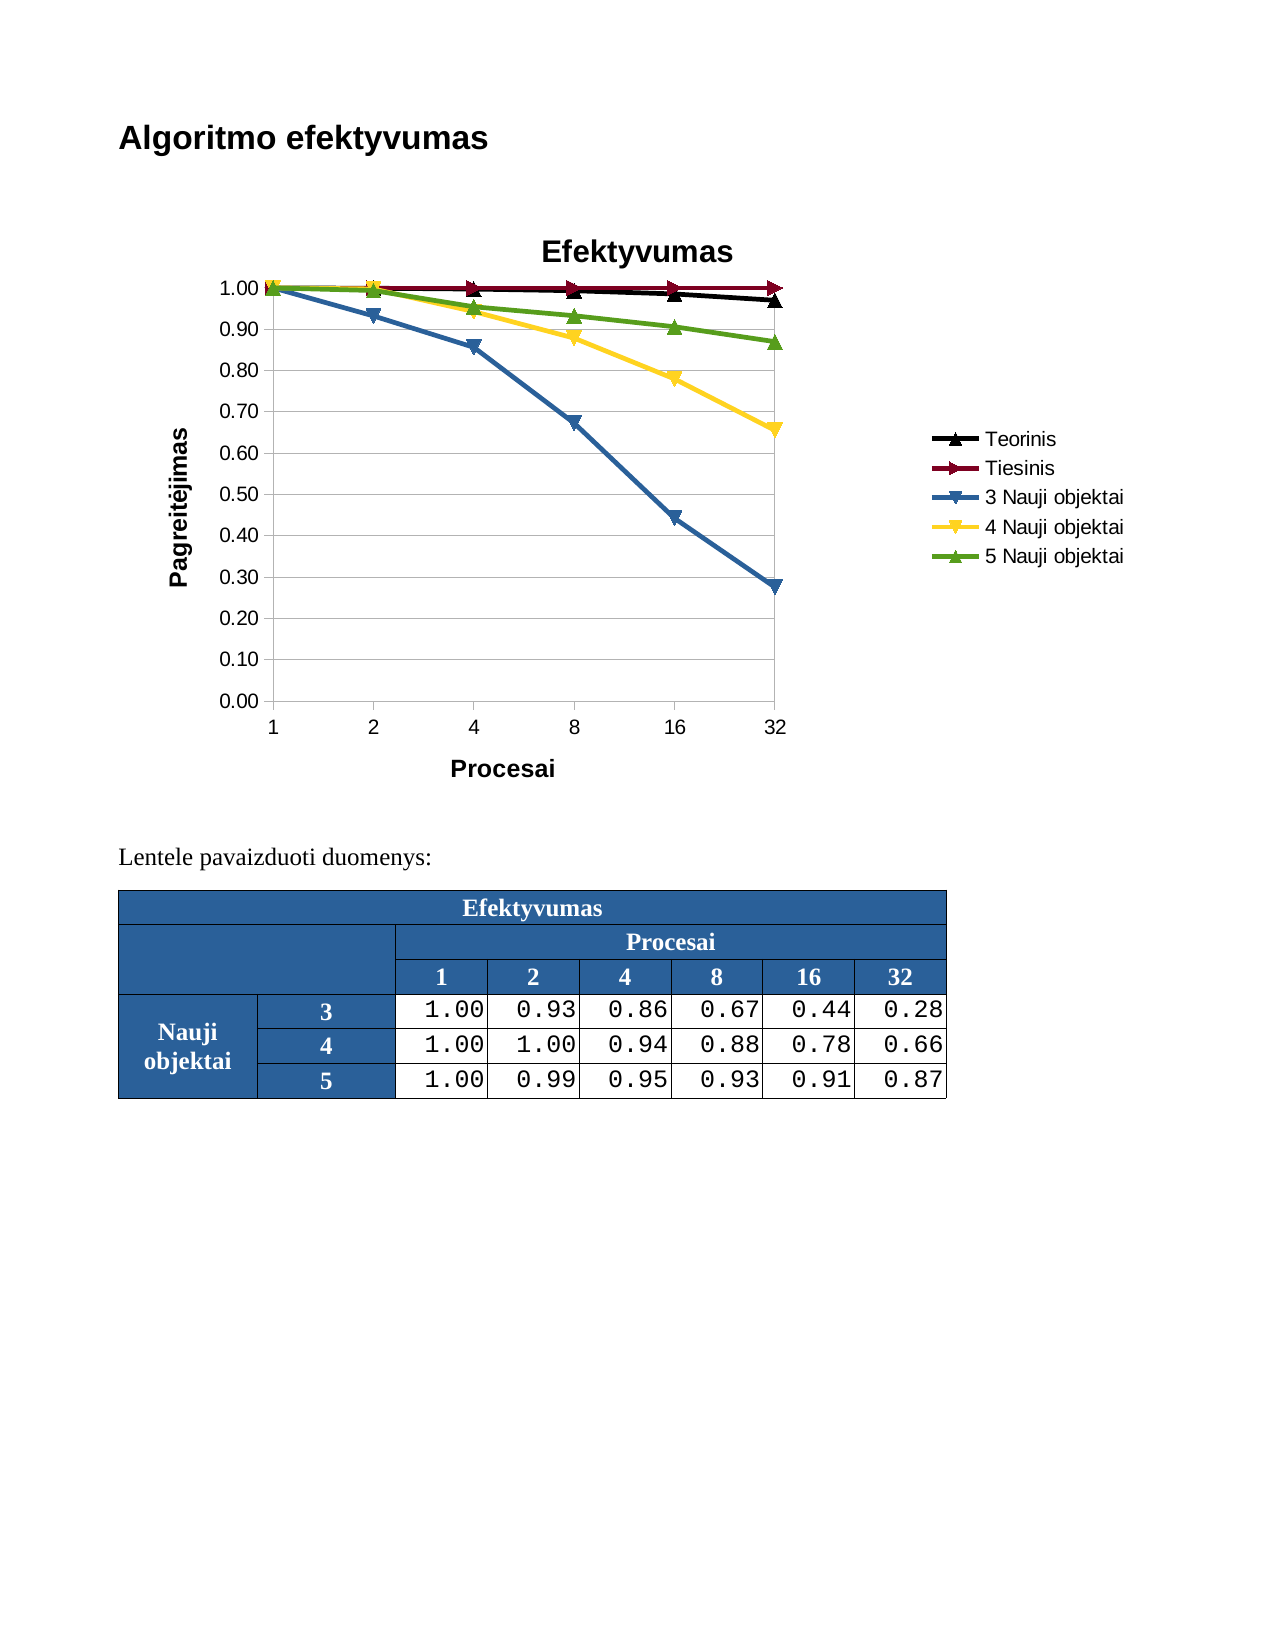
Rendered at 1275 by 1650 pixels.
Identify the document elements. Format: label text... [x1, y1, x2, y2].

table_cell 1.00 [396, 1064, 487, 1098]
table_cell 16 [763, 960, 854, 994]
table_cell 4 [580, 960, 671, 994]
table_cell Nauji objektai [119, 995, 257, 1098]
table_cell 0.95 [580, 1064, 671, 1098]
table_header Efektyvumas [119, 891, 946, 924]
table_cell 8 [672, 960, 762, 994]
table_cell 3 [258, 995, 395, 1028]
table_cell 5 [258, 1064, 395, 1098]
table_cell 0.44 [763, 995, 854, 1028]
table_cell 1.00 [396, 1029, 487, 1063]
table_cell 0.78 [763, 1029, 854, 1063]
table_cell 1.00 [488, 1029, 579, 1063]
table_cell 2 [488, 960, 579, 994]
table_cell [119, 925, 395, 994]
subtitle Algoritmo efektyvumas [118, 118, 1157, 157]
table_cell 1.00 [396, 995, 487, 1028]
table_cell 0.93 [672, 1064, 762, 1098]
table_cell 0.88 [672, 1029, 762, 1063]
table_cell 0.91 [763, 1064, 854, 1098]
table_cell 0.93 [488, 995, 579, 1028]
table_cell 0.28 [855, 995, 946, 1028]
text Lentele pavaizduoti duomenys: [118, 842, 1157, 871]
table_cell 0.67 [672, 995, 762, 1028]
table_cell 4 [258, 1029, 395, 1063]
table_cell 0.86 [580, 995, 671, 1028]
table_cell 0.94 [580, 1029, 671, 1063]
table_cell 0.66 [855, 1029, 946, 1063]
table_cell 32 [855, 960, 946, 994]
table_cell 1 [396, 960, 487, 994]
table_cell 0.87 [855, 1064, 946, 1098]
table_cell 0.99 [488, 1064, 579, 1098]
table_cell Procesai [396, 925, 946, 959]
